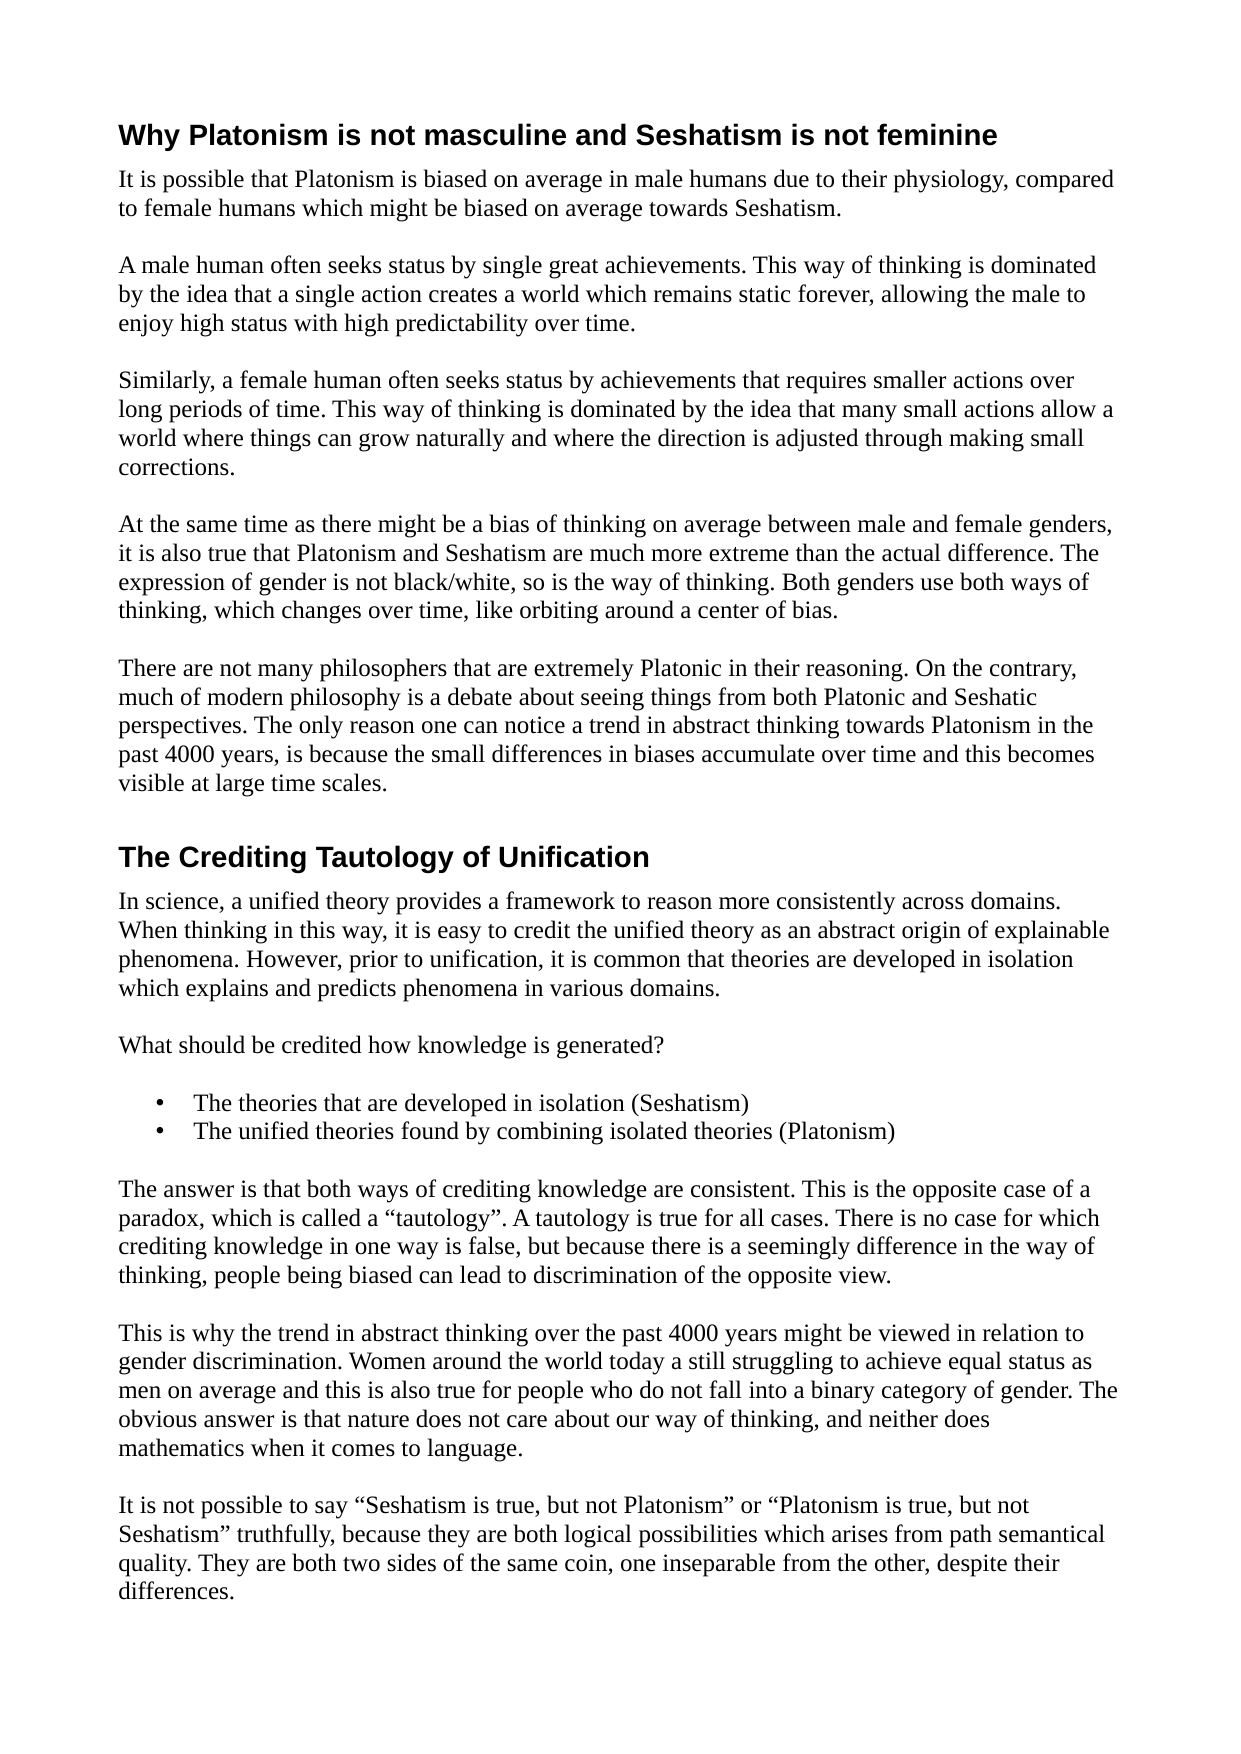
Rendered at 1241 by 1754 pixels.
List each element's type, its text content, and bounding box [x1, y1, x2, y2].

subtitle The Crediting Tautology of Unification [118, 840, 1122, 874]
list The theories that are developed in isolation (Seshatism) [156, 1088, 1122, 1116]
text What should be credited how knowledge is generated? [118, 1030, 1122, 1059]
text There are not many philosophers that are extremely Platonic in their reasoning. On the contrary, much of modern philosophy is a debate about seeing things from both Platonic and Seshatic perspectives. The only reason one can notice a trend in abstract thinking towards Platonism in the past 4000 years, is because the small differences in biases accumulate over time and this becomes visible at large time scales. [118, 653, 1122, 797]
list The unified theories found by combining isolated theories (Platonism) [156, 1116, 1122, 1145]
text Similarly, a female human often seeks status by achievements that requires smaller actions over long periods of time. This way of thinking is dominated by the idea that many small actions allow a world where things can grow naturally and where the direction is adjusted through making small corrections. [118, 366, 1122, 481]
subtitle Why Platonism is not masculine and Seshatism is not feminine [118, 118, 1122, 152]
text A male human often seeks status by single great achievements. This way of thinking is dominated by the idea that a single action creates a world which remains static forever, allowing the male to enjoy high status with high predictability over time. [118, 251, 1122, 337]
text At the same time as there might be a bias of thinking on average between male and female genders, it is also true that Platonism and Seshatism are much more extreme than the actual difference. The expression of gender is not black/white, so is the way of thinking. Both genders use both ways of thinking, which changes over time, like orbiting around a center of bias. [118, 509, 1122, 624]
text The answer is that both ways of crediting knowledge are consistent. This is the opposite case of a paradox, which is called a “tautology”. A tautology is true for all cases. There is no case for which crediting knowledge in one way is false, but because there is a seemingly difference in the way of thinking, people being biased can lead to discrimination of the opposite view. [118, 1174, 1122, 1289]
text It is not possible to say “Seshatism is true, but not Platonism” or “Platonism is true, but not Seshatism” truthfully, because they are both logical possibilities which arises from path semantical quality. They are both two sides of the same coin, one inseparable from the other, despite their differences. [118, 1490, 1122, 1605]
text This is why the trend in abstract thinking over the past 4000 years might be viewed in relation to gender discrimination. Women around the world today a still struggling to achieve equal status as men on average and this is also true for people who do not fall into a binary category of gender. The obvious answer is that nature does not care about our way of thinking, and neither does mathematics when it comes to language. [118, 1318, 1122, 1461]
text In science, a unified theory provides a framework to reason more consistently across domains. When thinking in this way, it is easy to credit the unified theory as an abstract origin of explainable phenomena. However, prior to unification, it is common that theories are developed in isolation which explains and predicts phenomena in various domains. [118, 886, 1122, 1001]
text It is possible that Platonism is biased on average in male humans due to their physiology, compared to female humans which might be biased on average towards Seshatism. [118, 164, 1122, 222]
